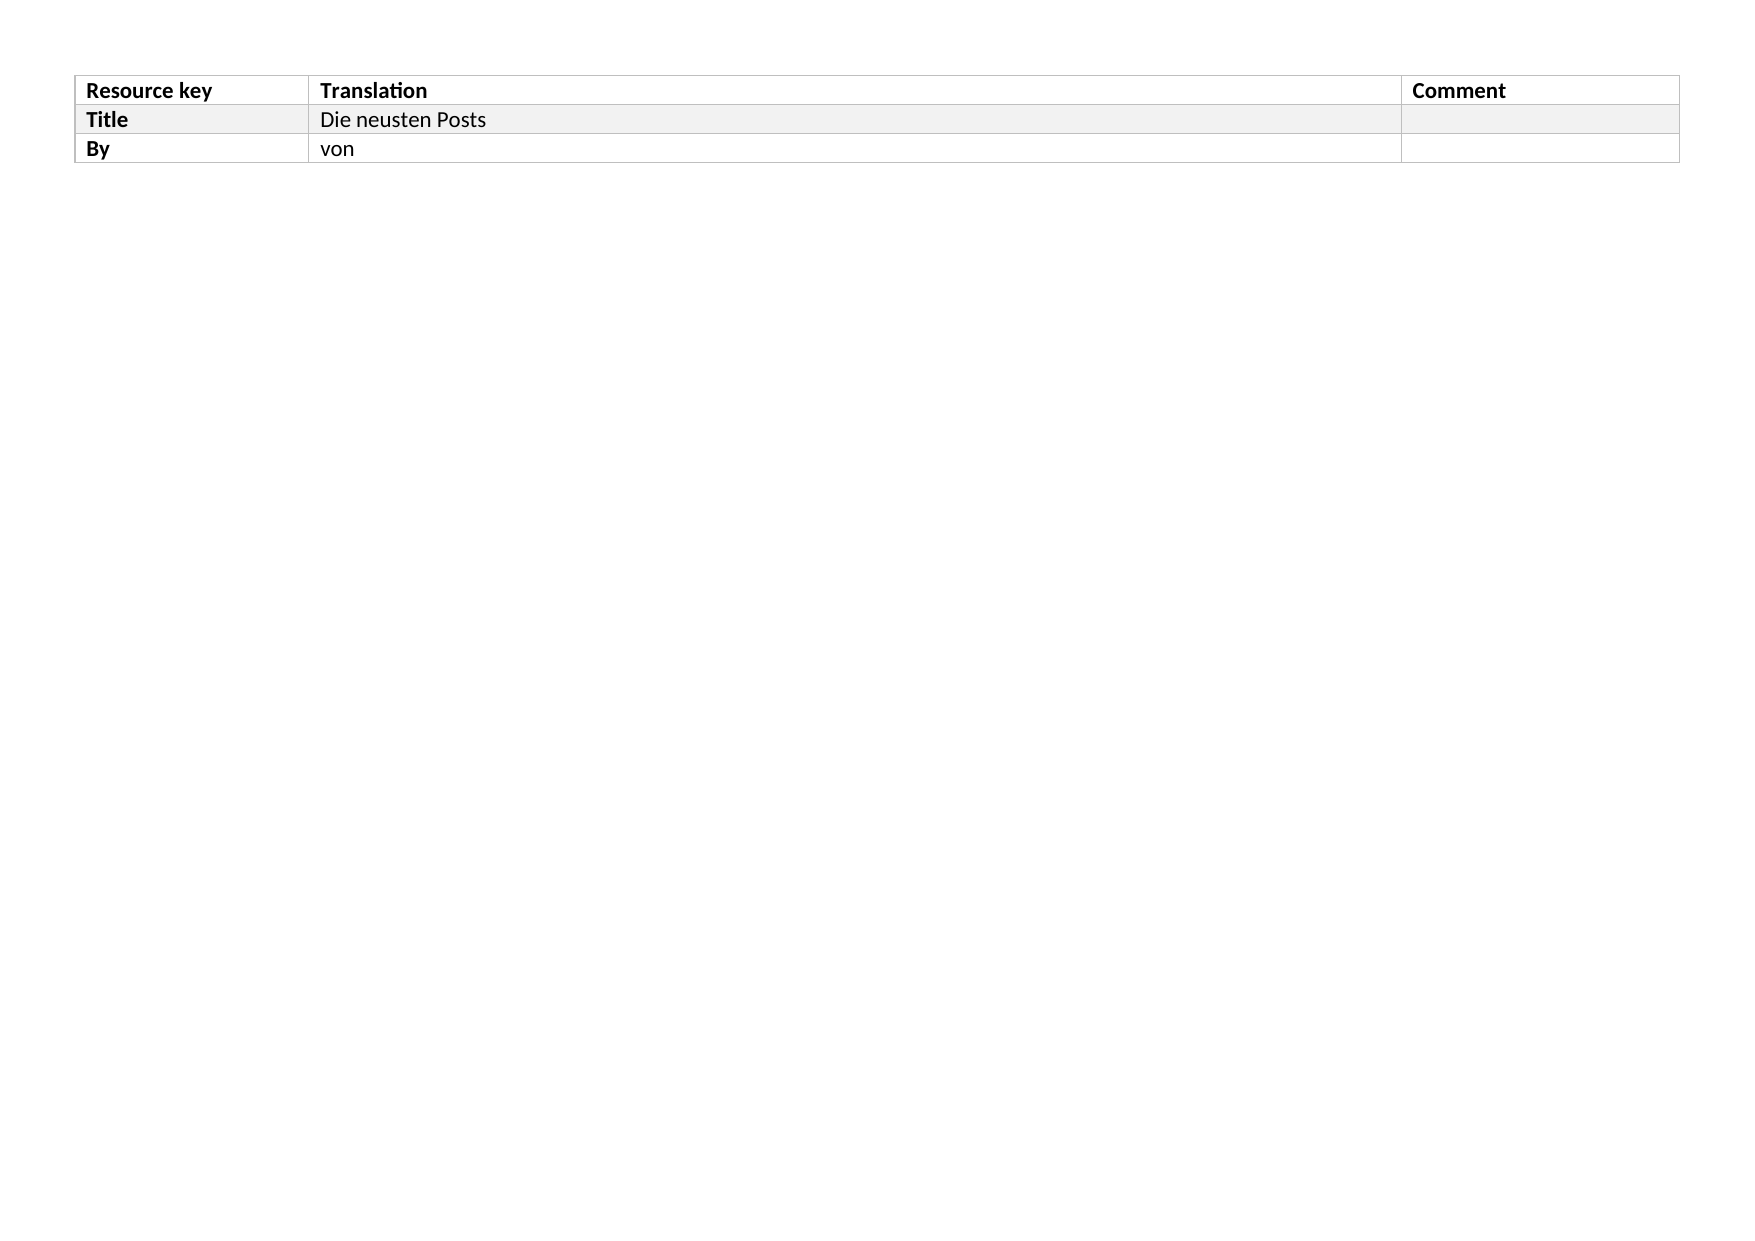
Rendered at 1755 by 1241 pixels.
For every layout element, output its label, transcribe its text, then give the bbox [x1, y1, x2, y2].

table_header Comment [1402, 76, 1679, 104]
table_cell By [76, 134, 308, 162]
table_header Resource key [76, 76, 308, 104]
table_cell Title [76, 105, 308, 133]
table_cell [1402, 134, 1679, 162]
table_header Translation [309, 76, 1401, 104]
table_cell [1402, 105, 1679, 133]
table_cell von [309, 134, 1401, 162]
table_cell Die neusten Posts [309, 105, 1401, 133]
